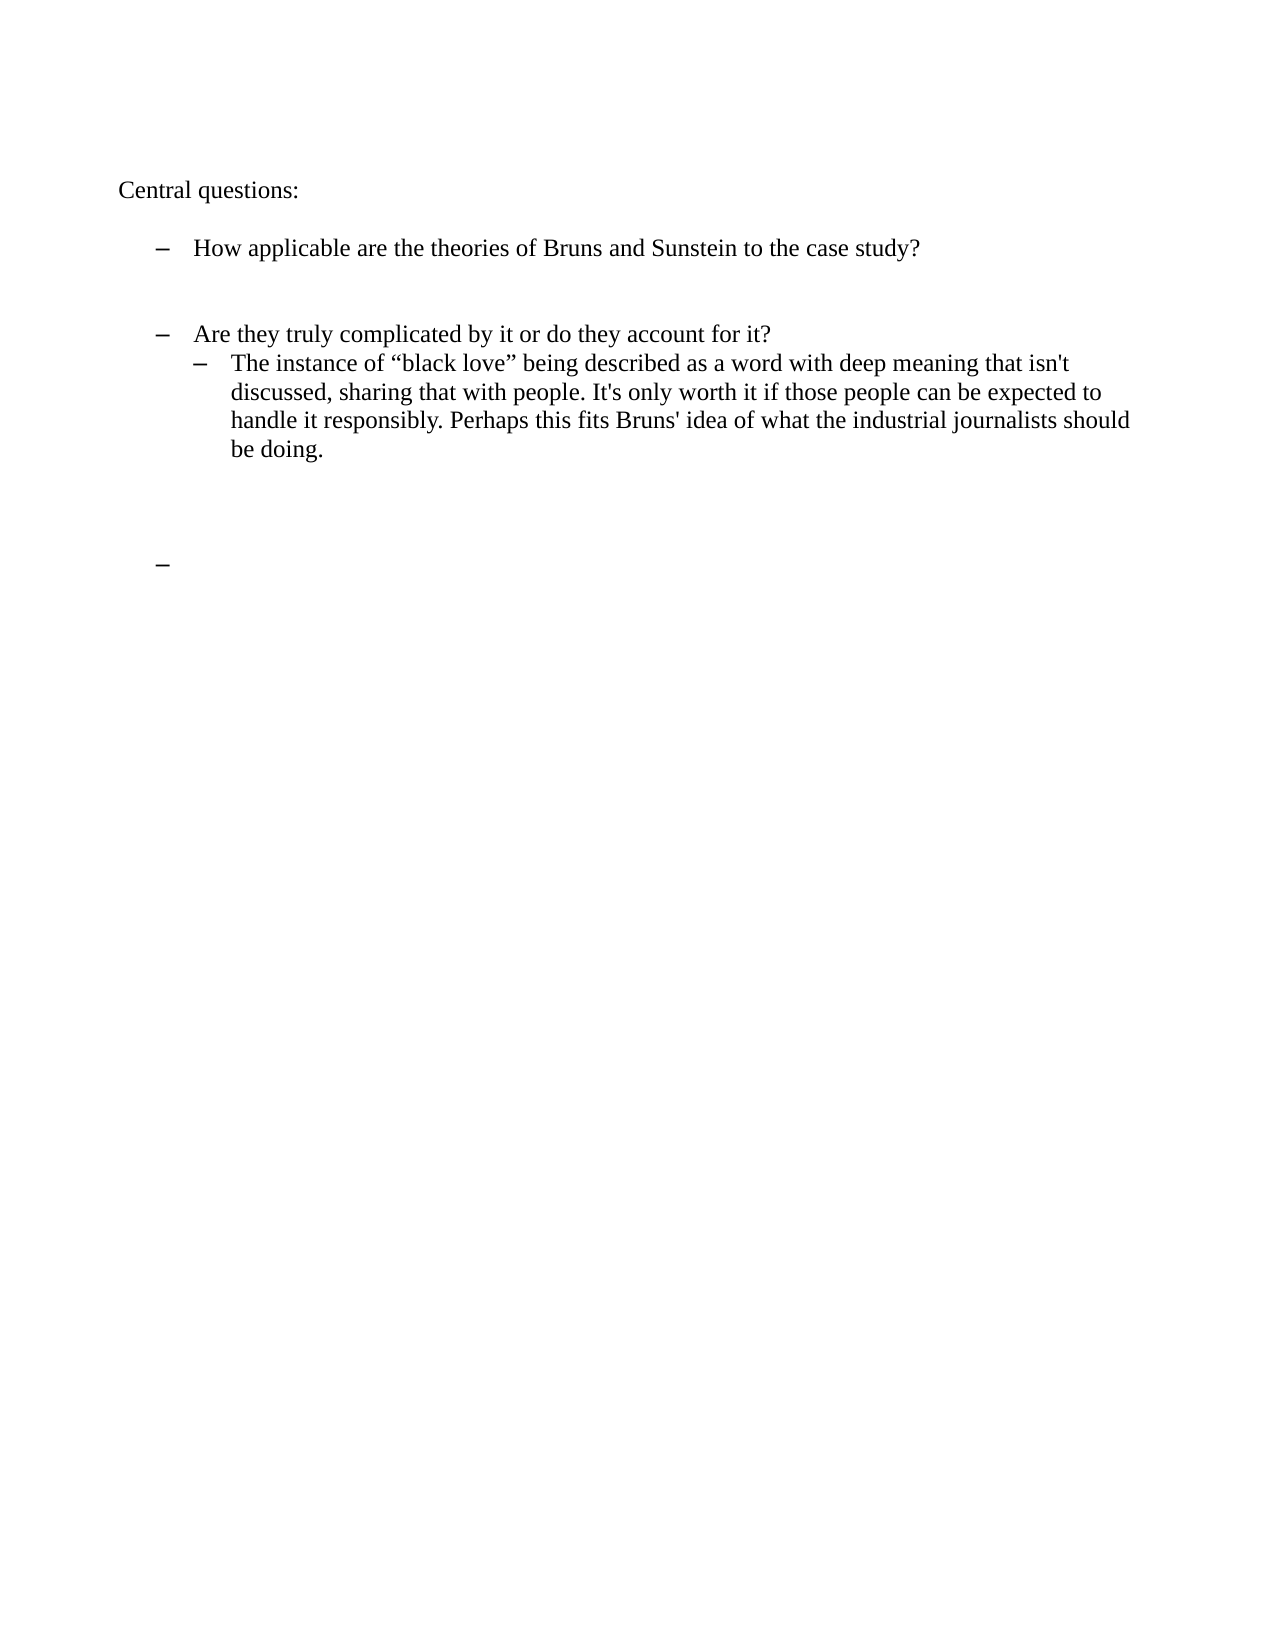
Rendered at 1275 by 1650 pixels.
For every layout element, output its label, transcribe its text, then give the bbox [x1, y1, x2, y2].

list The instance of “black love” being described as a word with deep meaning that isn't discussed, sharing that with people. It's only worth it if those people can be expected to handle it responsibly. Perhaps this fits Bruns' idea of what the industrial journalists should be doing. [193, 348, 1157, 463]
list Are they truly complicated by it or do they account for it? [156, 319, 1157, 348]
text Central questions: [118, 176, 1157, 204]
list How applicable are the theories of Bruns and Sunstein to the case study? [156, 233, 1157, 262]
